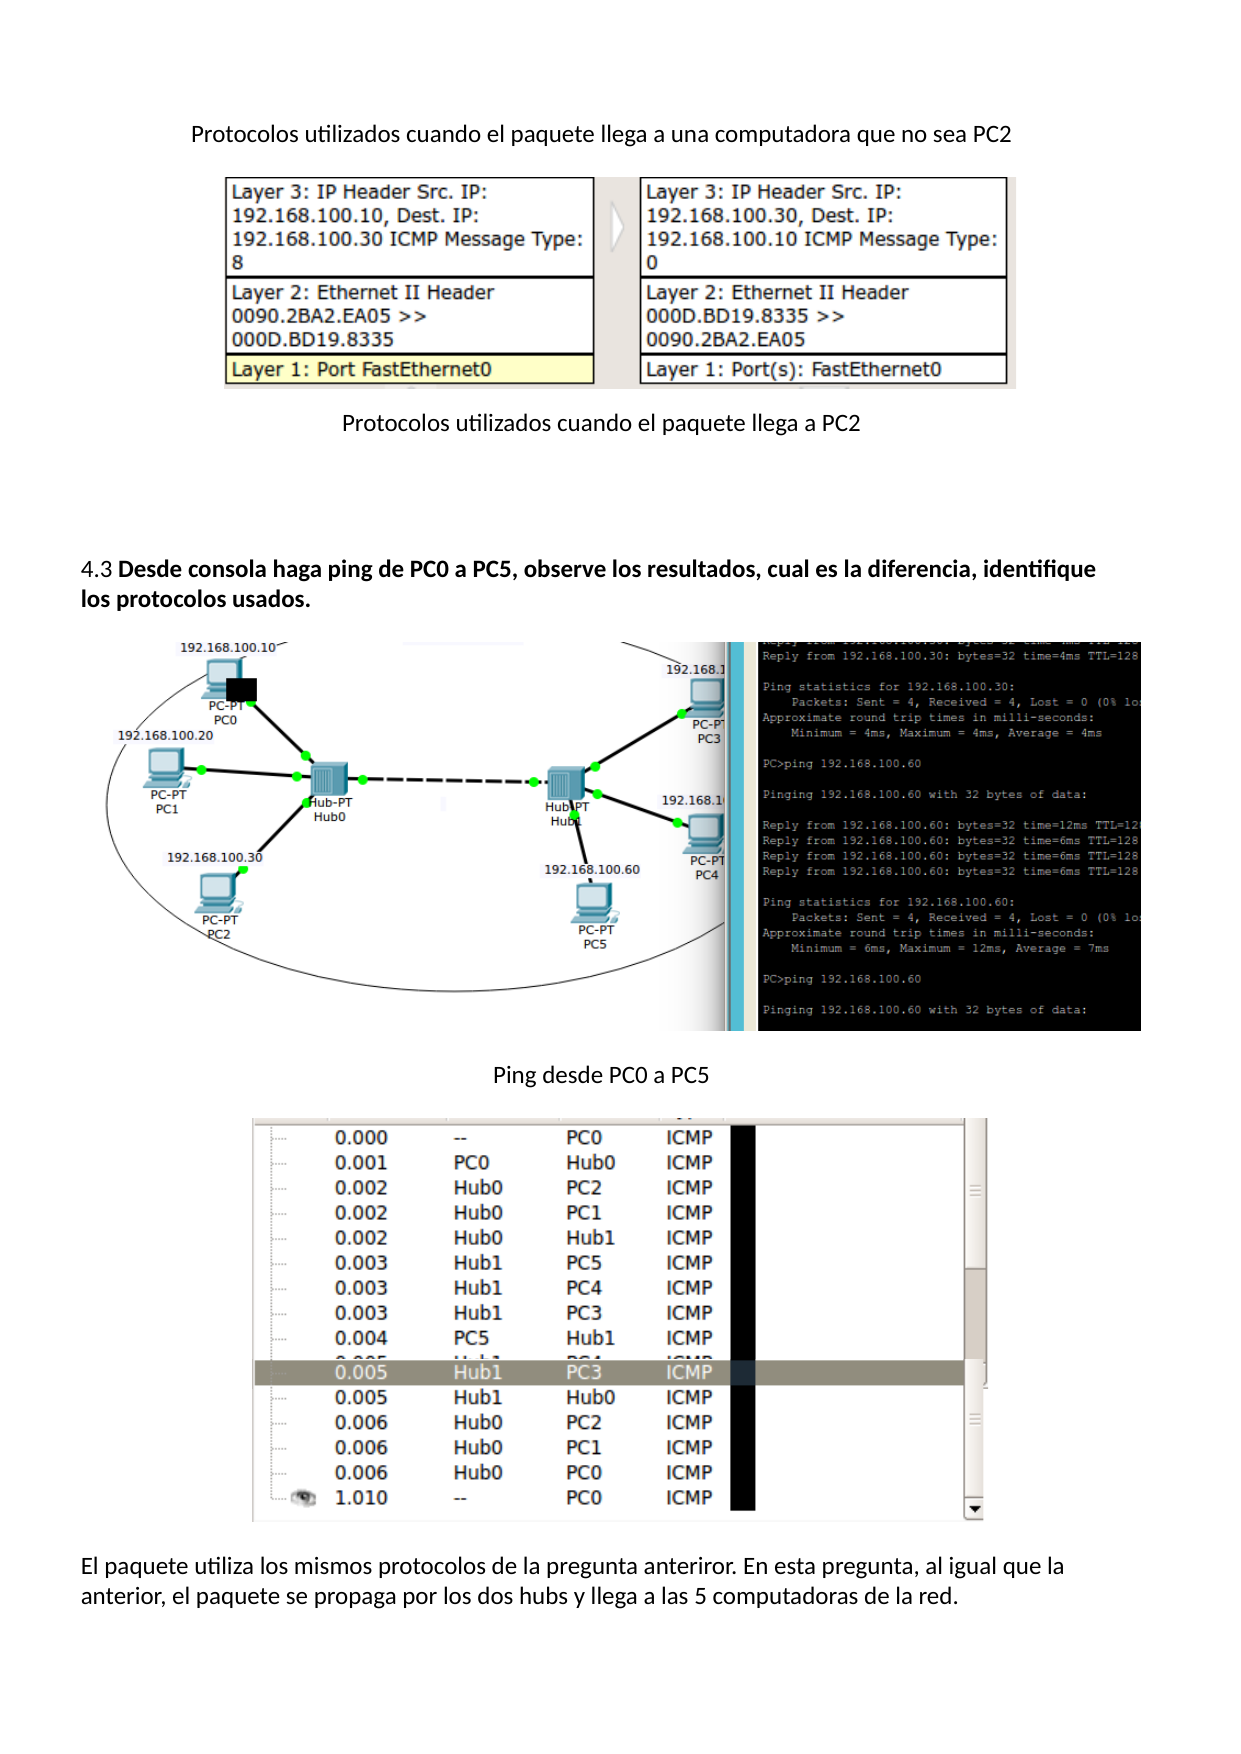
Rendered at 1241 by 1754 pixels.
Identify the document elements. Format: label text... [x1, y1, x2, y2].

list Protocolos utilizados cuando el paquete llega a PC2 [81, 407, 1122, 438]
list Ping desde PC0 a PC5 [81, 1059, 1122, 1090]
picture [99, 642, 1141, 1031]
list Protocolos utilizados cuando el paquete llega a una computadora que no sea PC2 [81, 118, 1122, 149]
list 4.3 Desde consola haga ping de PC0 a PC5, observe los resultados, cual es la diferencia, identifique los protocolos usados. [81, 553, 1122, 614]
picture [252, 1118, 989, 1522]
list El paquete utiliza los mismos protocolos de la pregunta anteriror. En esta pregunta, al igual que la anterior, el paquete se propaga por los dos hubs y llega a las 5 computadoras de la red. [81, 1550, 1122, 1611]
picture [224, 177, 1017, 389]
